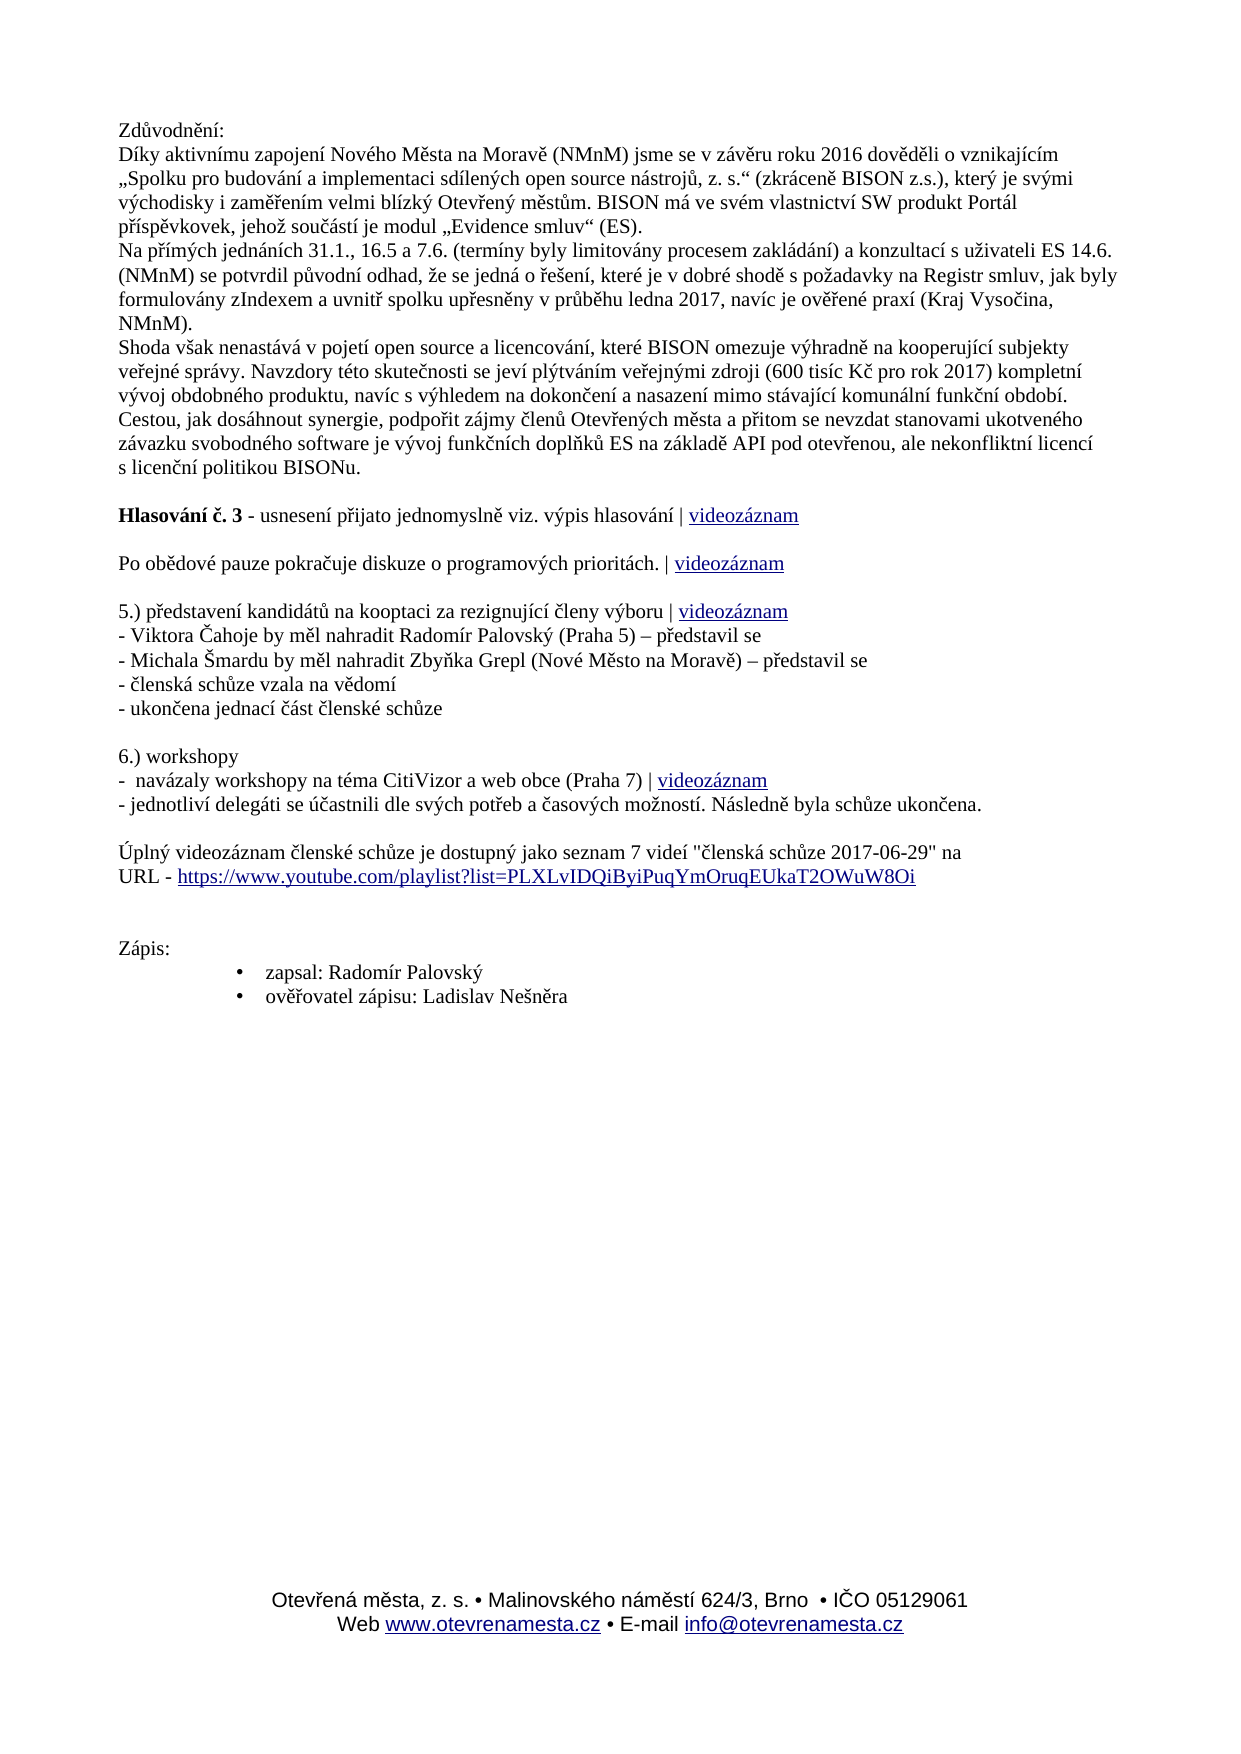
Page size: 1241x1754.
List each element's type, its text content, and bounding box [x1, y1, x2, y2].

text Shoda však nenastává v pojetí open source a licencování, které BISON omezuje výhradně na kooperující subjekty veřejné správy. Navzdory této skutečnosti se jeví plýtváním veřejnými zdroji (600 tisíc Kč pro rok 2017) kompletní vývoj obdobného produktu, navíc s výhledem na dokončení a nasazení mimo stávající komunální funkční období. [118, 335, 1122, 407]
list ověřovatel zápisu: Ladislav Nešněra [236, 984, 1122, 1008]
text Po obědové pauze pokračuje diskuze o programových prioritách. | videozáznam 5.) představení kandidátů na kooptaci za rezignující členy výboru | videozáznam - Viktora Čahoje by měl nahradit Radomír Palovský (Praha 5) – představil se [118, 551, 1122, 647]
text Díky aktivnímu zapojení Nového Města na Moravě (NMnM) jsme se v závěru roku 2016 dověděli o vznikajícím „Spolku pro budování a implementaci sdílených open source nástrojů, z. s.“ (zkráceně BISON z.s.), který je svými východisky i zaměřením velmi blízký Otevřený městům. BISON má ve svém vlastnictví SW produkt Portál příspěvkovek, jehož součástí je modul „Evidence smluv“ (ES). [118, 142, 1122, 238]
list zapsal: Radomír Palovský [236, 960, 1122, 984]
text Na přímých jednáních 31.1., 16.5 a 7.6. (termíny byly limitovány procesem zakládání) a konzultací s uživateli ES 14.6. (NMnM) se potvrdil původní odhad, že se jedná o řešení, které je v dobré shodě s požadavky na Registr smluv, jak byly formulovány zIndexem a uvnitř spolku upřesněny v průběhu ledna 2017, navíc je ověřené praxí (Kraj Vysočina, NMnM). [118, 238, 1122, 335]
text Zdůvodnění: [118, 118, 1122, 142]
text Cestou, jak dosáhnout synergie, podpořit zájmy členů Otevřených města a přitom se nevzdat stanovami ukotveného závazku svobodného software je vývoj funkčních doplňků ES na základě API pod otevřenou, ale nekonfliktní licencí s licenční politikou BISONu. [118, 407, 1122, 479]
text Zápis: [118, 912, 1122, 960]
text - členská schůze vzala na vědomí [118, 672, 1122, 696]
text Hlasování č. 3 - usnesení přijato jednomyslně viz. výpis hlasování | videozáznam [118, 503, 1122, 527]
text - jednotliví delegáti se účastnili dle svých potřeb a časových možností. Následně byla schůze ukončena. Úplný videozáznam členské schůze je dostupný jako seznam 7 videí "členská schůze 2017-06-29" na URL - https://www.youtube.com/playlist?list=PLXLvIDQiByiPuqYmOruqEUkaT2OWuW8Oi [118, 792, 1122, 912]
text - ukončena jednací část členské schůze 6.) workshopy - navázaly workshopy na téma CitiVizor a web obce (Praha 7) | videozáznam [118, 696, 1122, 792]
text - Michala Šmardu by měl nahradit Zbyňka Grepl (Nové Město na Moravě) – představil se [118, 647, 1122, 672]
